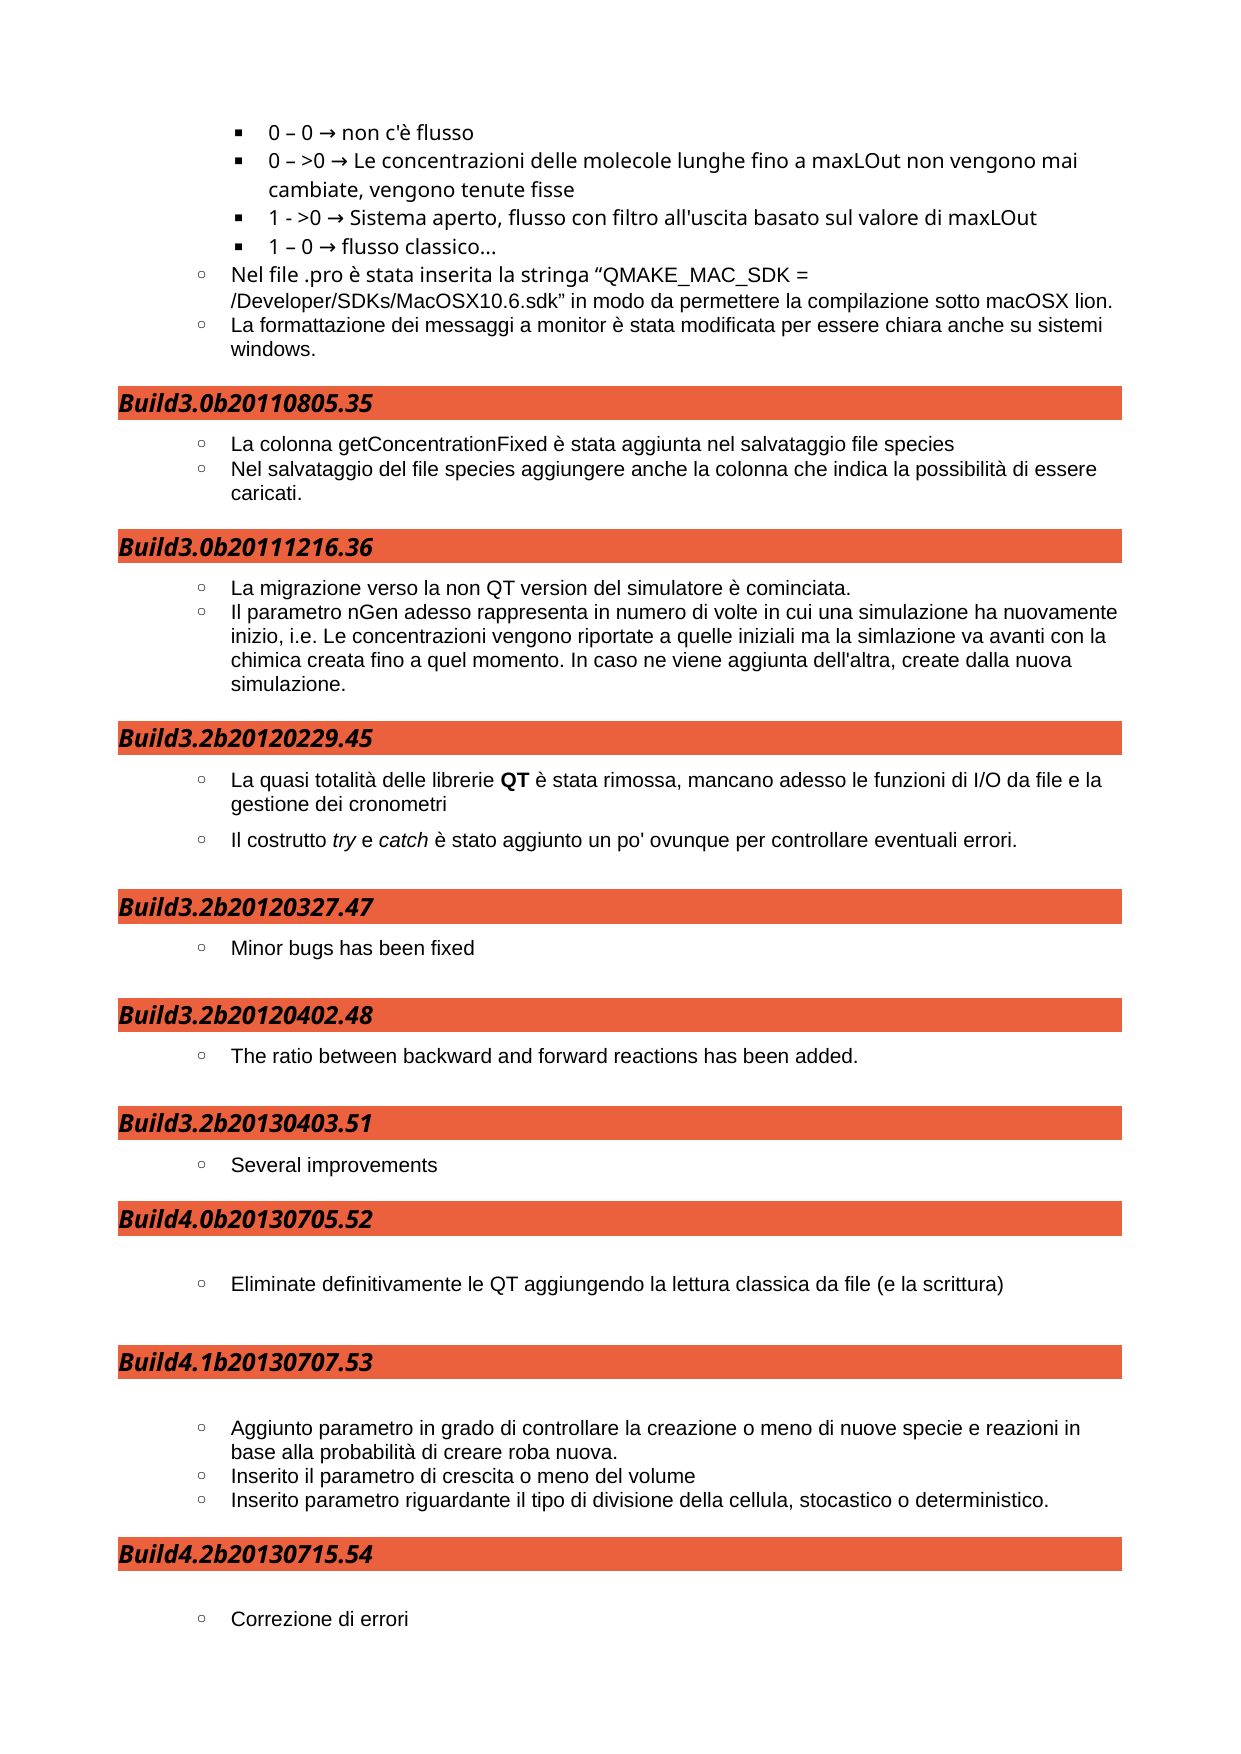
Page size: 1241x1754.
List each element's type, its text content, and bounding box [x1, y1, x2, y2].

list 1 – 0 → flusso classico... [231, 232, 1122, 260]
list Minor bugs has been fixed [193, 936, 1122, 960]
list Eliminate definitivamente le QT aggiungendo la lettura classica da file (e la scrittura) [193, 1272, 1122, 1296]
subtitle Build4.2b20130715.54 [118, 1537, 1122, 1571]
list Aggiunto parametro in grado di controllare la creazione o meno di nuove specie e reazioni in base alla probabilità di creare roba nuova. [193, 1416, 1122, 1463]
subtitle Build4.1b20130707.53 [118, 1345, 1122, 1379]
subtitle Build3.2b20120327.47 [118, 889, 1122, 924]
list Nel file .pro è stata inserita la stringa “QMAKE_MAC_SDK = /Developer/SDKs/MacOSX10.6.sdk” in modo da permettere la compilazione sotto macOSX lion. [193, 260, 1122, 313]
list Several improvements [193, 1152, 1122, 1176]
list 0 – 0 → non c'è flusso [231, 118, 1122, 147]
list 0 – >0 → Le concentrazioni delle molecole lunghe fino a maxLOut non vengono mai cambiate, vengono tenute fisse [231, 147, 1122, 203]
list Inserito parametro riguardante il tipo di divisione della cellula, stocastico o deterministico. [193, 1488, 1122, 1512]
list Il parametro nGen adesso rappresenta in numero di volte in cui una simulazione ha nuovamente inizio, i.e. Le concentrazioni vengono riportate a quelle iniziali ma la simlazione va avanti con la chimica creata fino a quel momento. In caso ne viene aggiunta dell'altra, create dalla nuova simulazione. [193, 600, 1122, 696]
list The ratio between backward and forward reactions has been added. [193, 1044, 1122, 1068]
subtitle Build3.0b20110805.35 [118, 386, 1122, 420]
list Correzione di errori [193, 1607, 1122, 1631]
list Il costrutto try e catch è stato aggiunto un po' ovunque per controllare eventuali errori. [193, 828, 1122, 852]
list La migrazione verso la non QT version del simulatore è cominciata. [193, 576, 1122, 600]
list 1 - >0 → Sistema aperto, flusso con filtro all'uscita basato sul valore di maxLOut [231, 203, 1122, 232]
subtitle Build3.2b20120402.48 [118, 998, 1122, 1032]
subtitle Build3.2b20130403.51 [118, 1106, 1122, 1140]
list La colonna getConcentrationFixed è stata aggiunta nel salvataggio file species [193, 432, 1122, 456]
list La quasi totalità delle librerie QT è stata rimossa, mancano adesso le funzioni di I/O da file e la gestione dei cronometri [193, 767, 1122, 816]
list La formattazione dei messaggi a monitor è stata modificata per essere chiara anche su sistemi windows. [193, 313, 1122, 361]
list Nel salvataggio del file species aggiungere anche la colonna che indica la possibilità di essere caricati. [193, 456, 1122, 504]
list Inserito il parametro di crescita o meno del volume [193, 1463, 1122, 1488]
subtitle Build3.0b20111216.36 [118, 529, 1122, 563]
subtitle Build4.0b20130705.52 [118, 1201, 1122, 1236]
subtitle Build3.2b20120229.45 [118, 721, 1122, 755]
